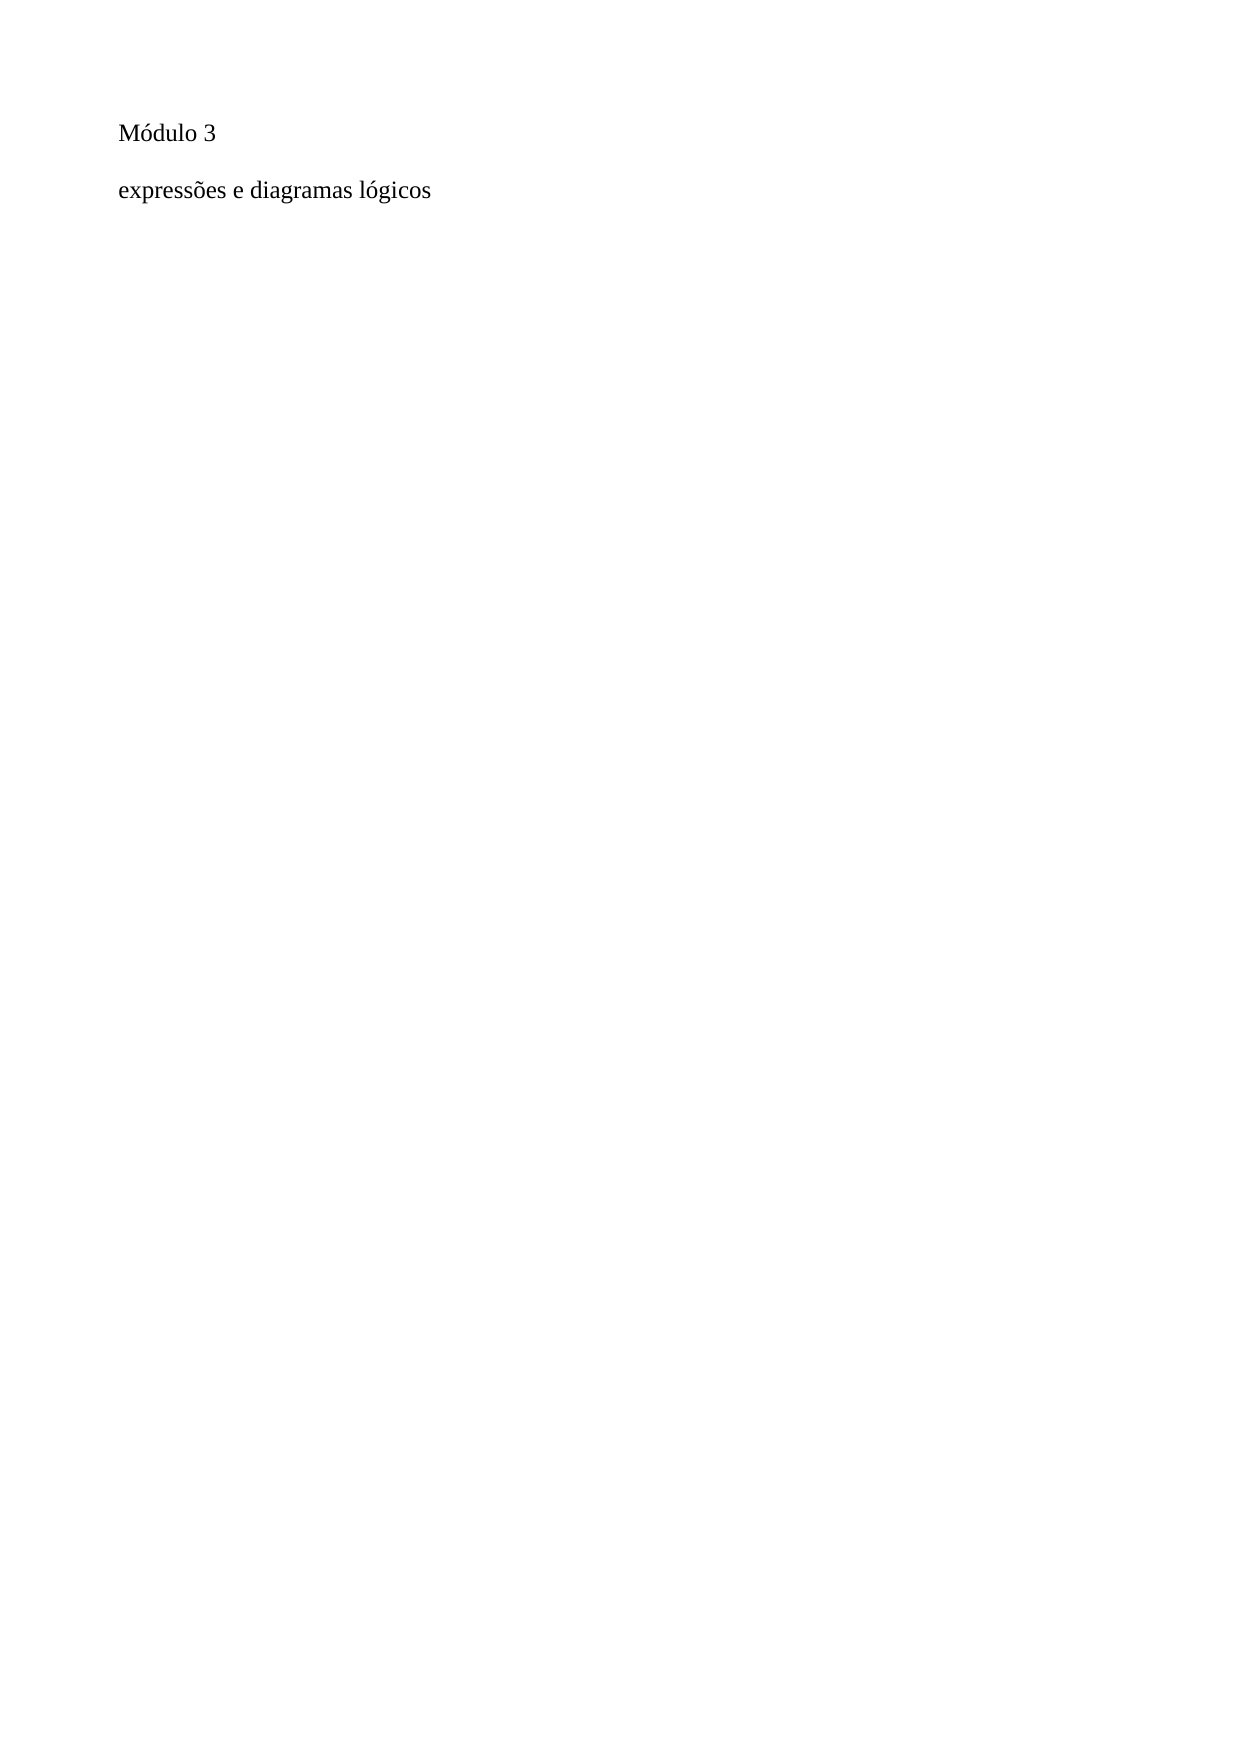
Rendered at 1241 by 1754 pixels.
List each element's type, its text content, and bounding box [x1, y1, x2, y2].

text expressões e diagramas lógicos [118, 176, 1122, 204]
text Módulo 3 [118, 118, 1122, 147]
